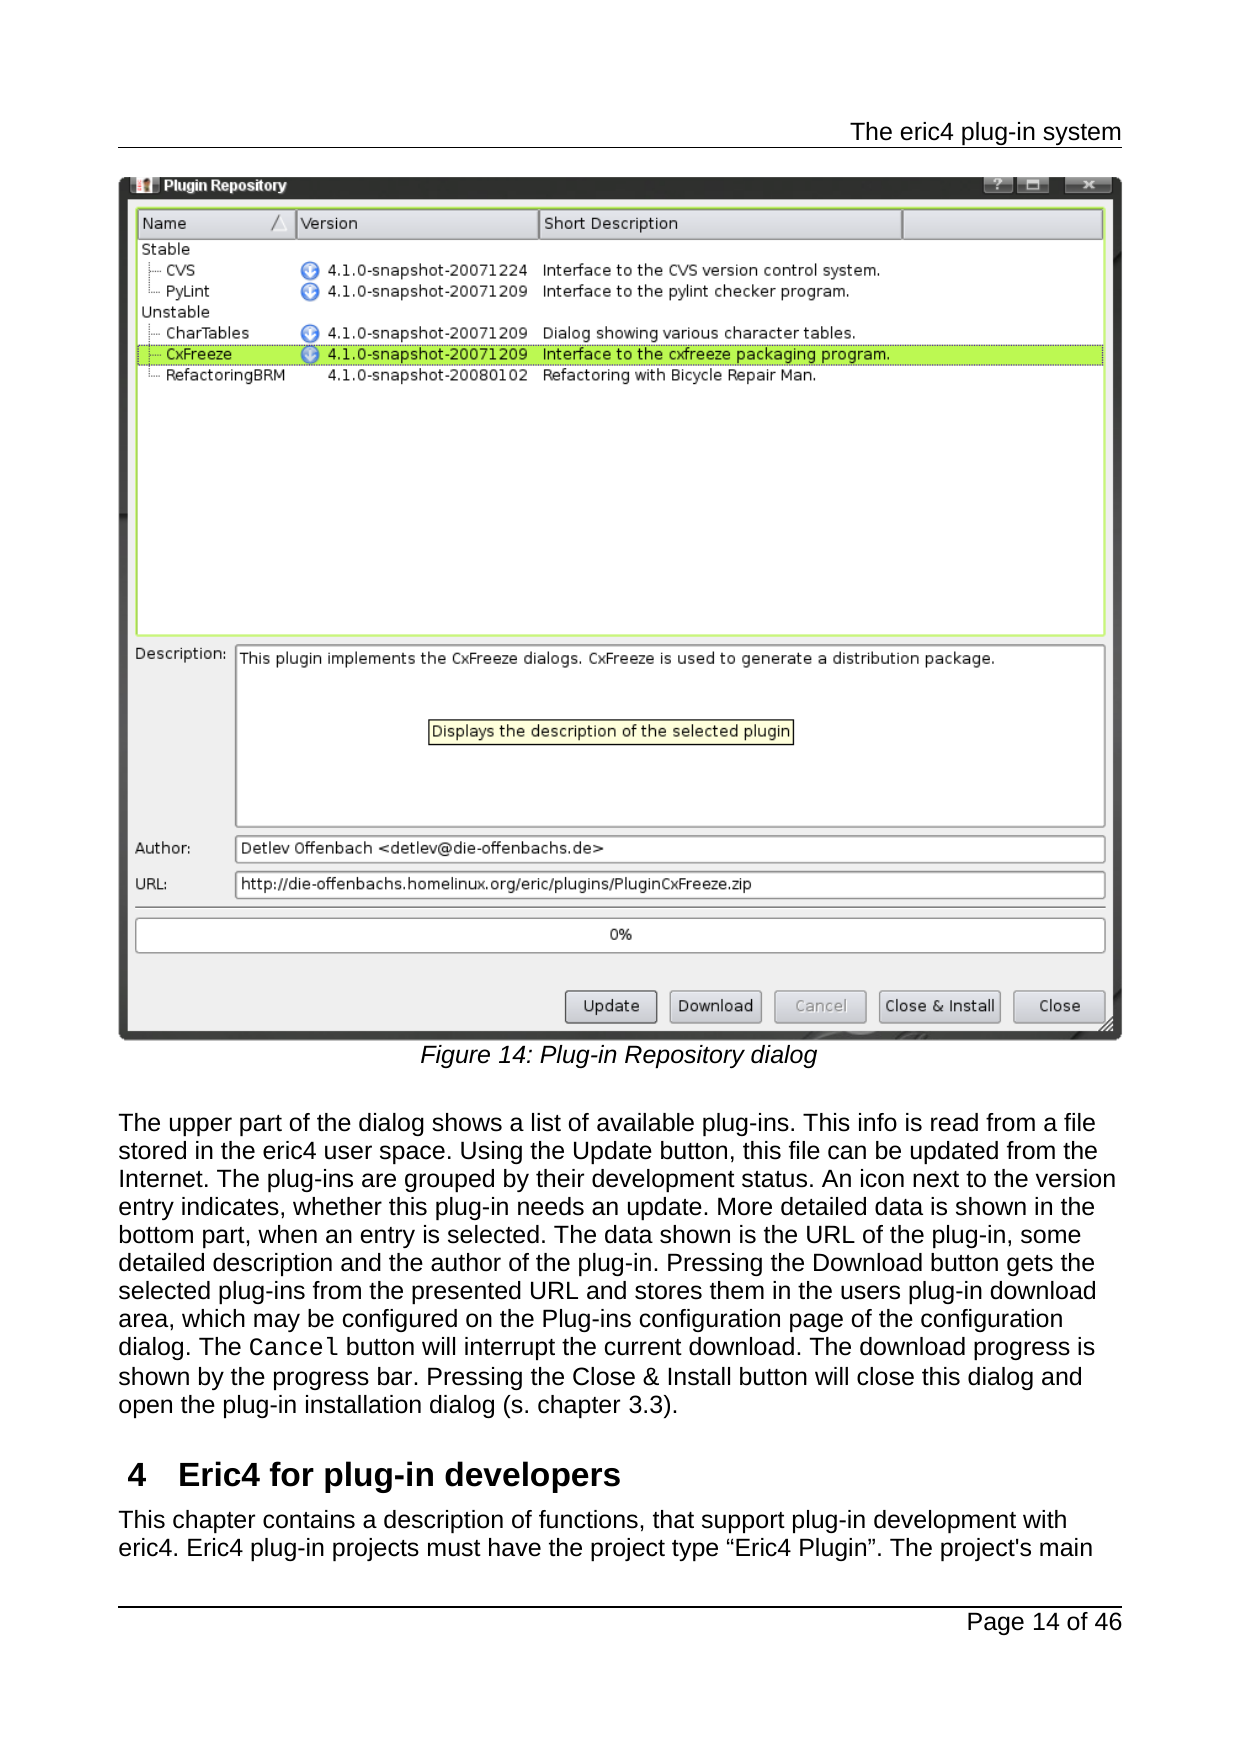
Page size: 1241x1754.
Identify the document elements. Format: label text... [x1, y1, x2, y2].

text This chapter contains a description of functions, that support plug-in development with eric4. Eric4 plug-in projects must have the project type “Eric4 Plugin”. The project's main [118, 1506, 1122, 1562]
text The upper part of the dialog shows a list of available plug-ins. This info is read from a file stored in the eric4 user space. Using the Update button, this file can be updated from the Internet. The plug-ins are grouped by their development status. An icon next to the version entry indicates, whether this plug-in needs an update. More detailed data is shown in the bottom part, when an entry is selected. The data shown is the URL of the plug-in, some detailed description and the author of the plug-in. Pressing the Download button gets the selected plug-ins from the presented URL and stores them in the users plug-in download area, which may be configured on the Plug-ins configuration page of the configuration dialog. The Cancel button will interrupt the current download. The download progress is shown by the progress bar. Pressing the Close & Install button will close this dialog and open the plug-in installation dialog (s. chapter 3.3). [118, 1109, 1122, 1418]
text Figure 14: Plug-in Repository dialog [118, 1041, 1122, 1069]
subtitle Eric4 for plug-in developers [118, 1456, 1122, 1493]
picture [118, 177, 1123, 1041]
